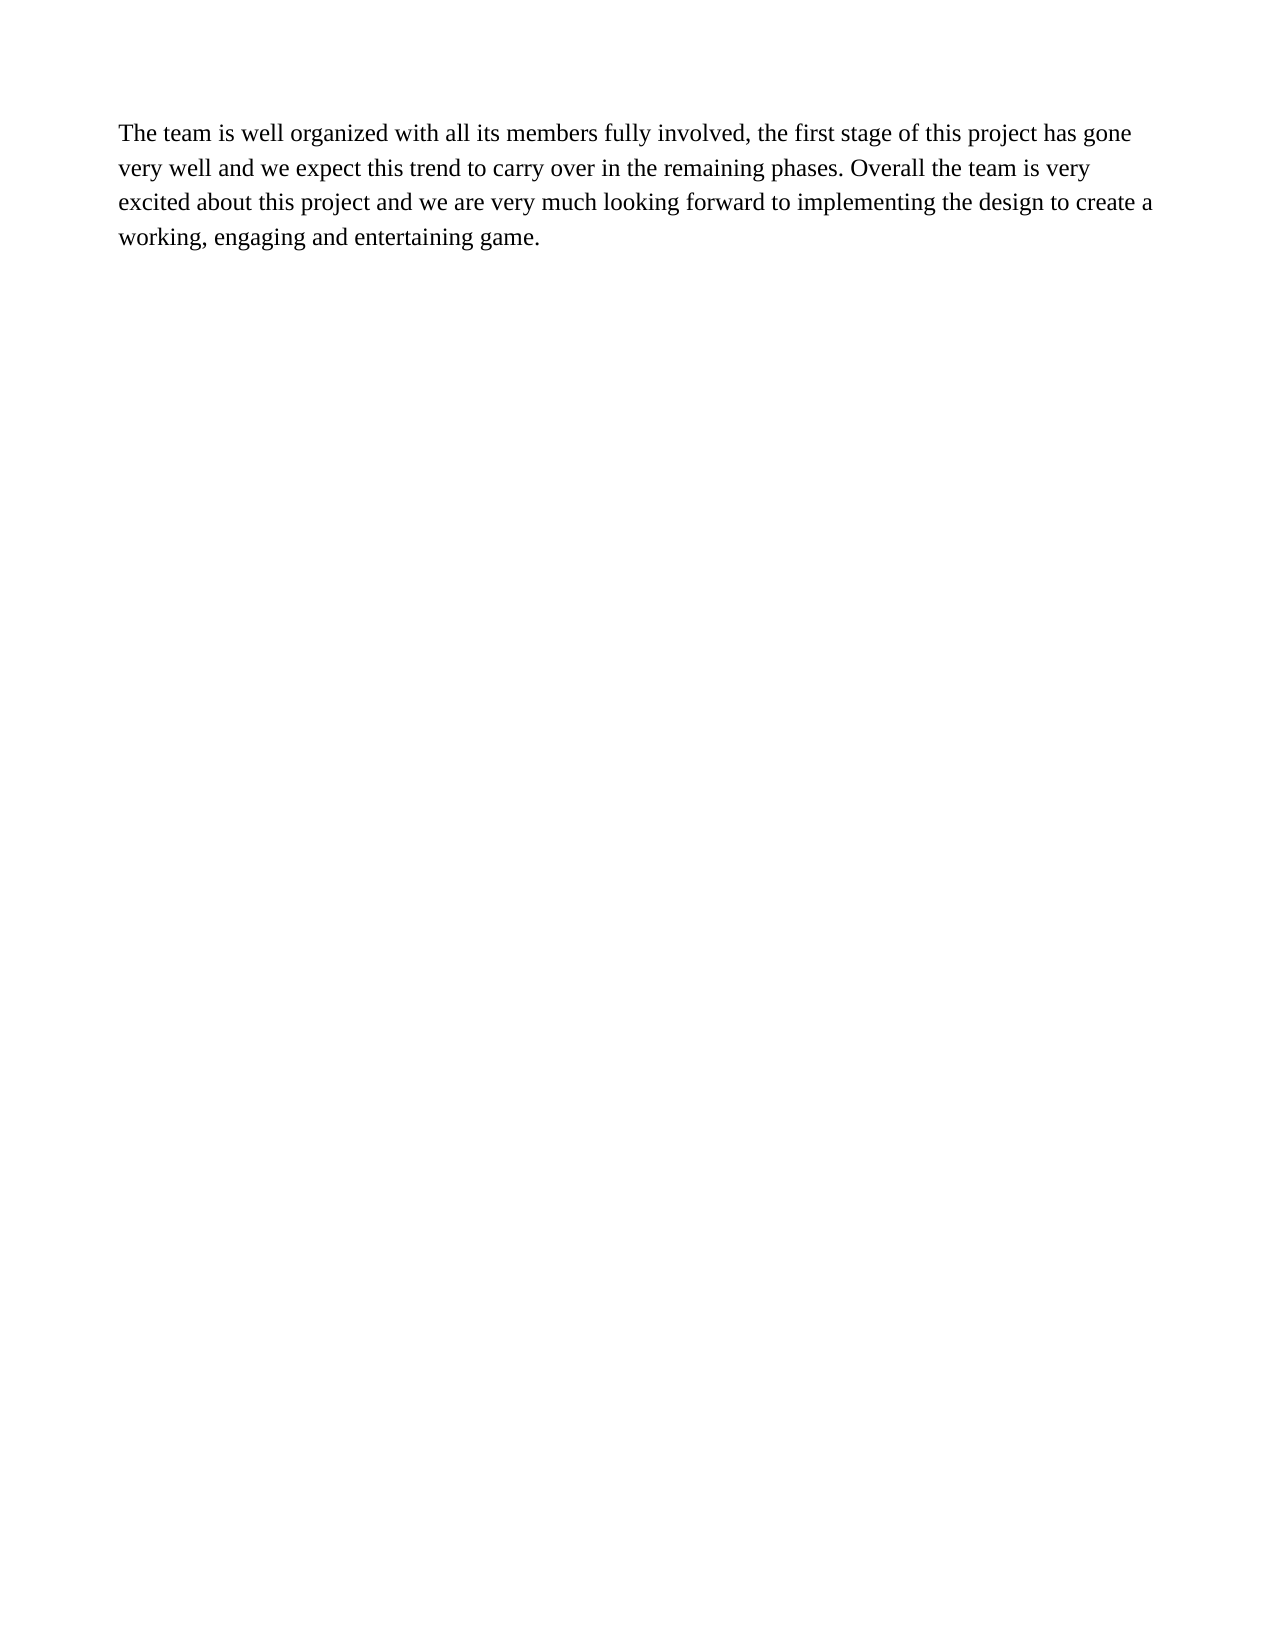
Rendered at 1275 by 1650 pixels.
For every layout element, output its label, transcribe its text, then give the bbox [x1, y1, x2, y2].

text The team is well organized with all its members fully involved, the first stage of this project has gone very well and we expect this trend to carry over in the remaining phases. Overall the team is very excited about this project and we are very much looking forward to implementing the design to create a working, engaging and entertaining game. [118, 118, 1157, 250]
